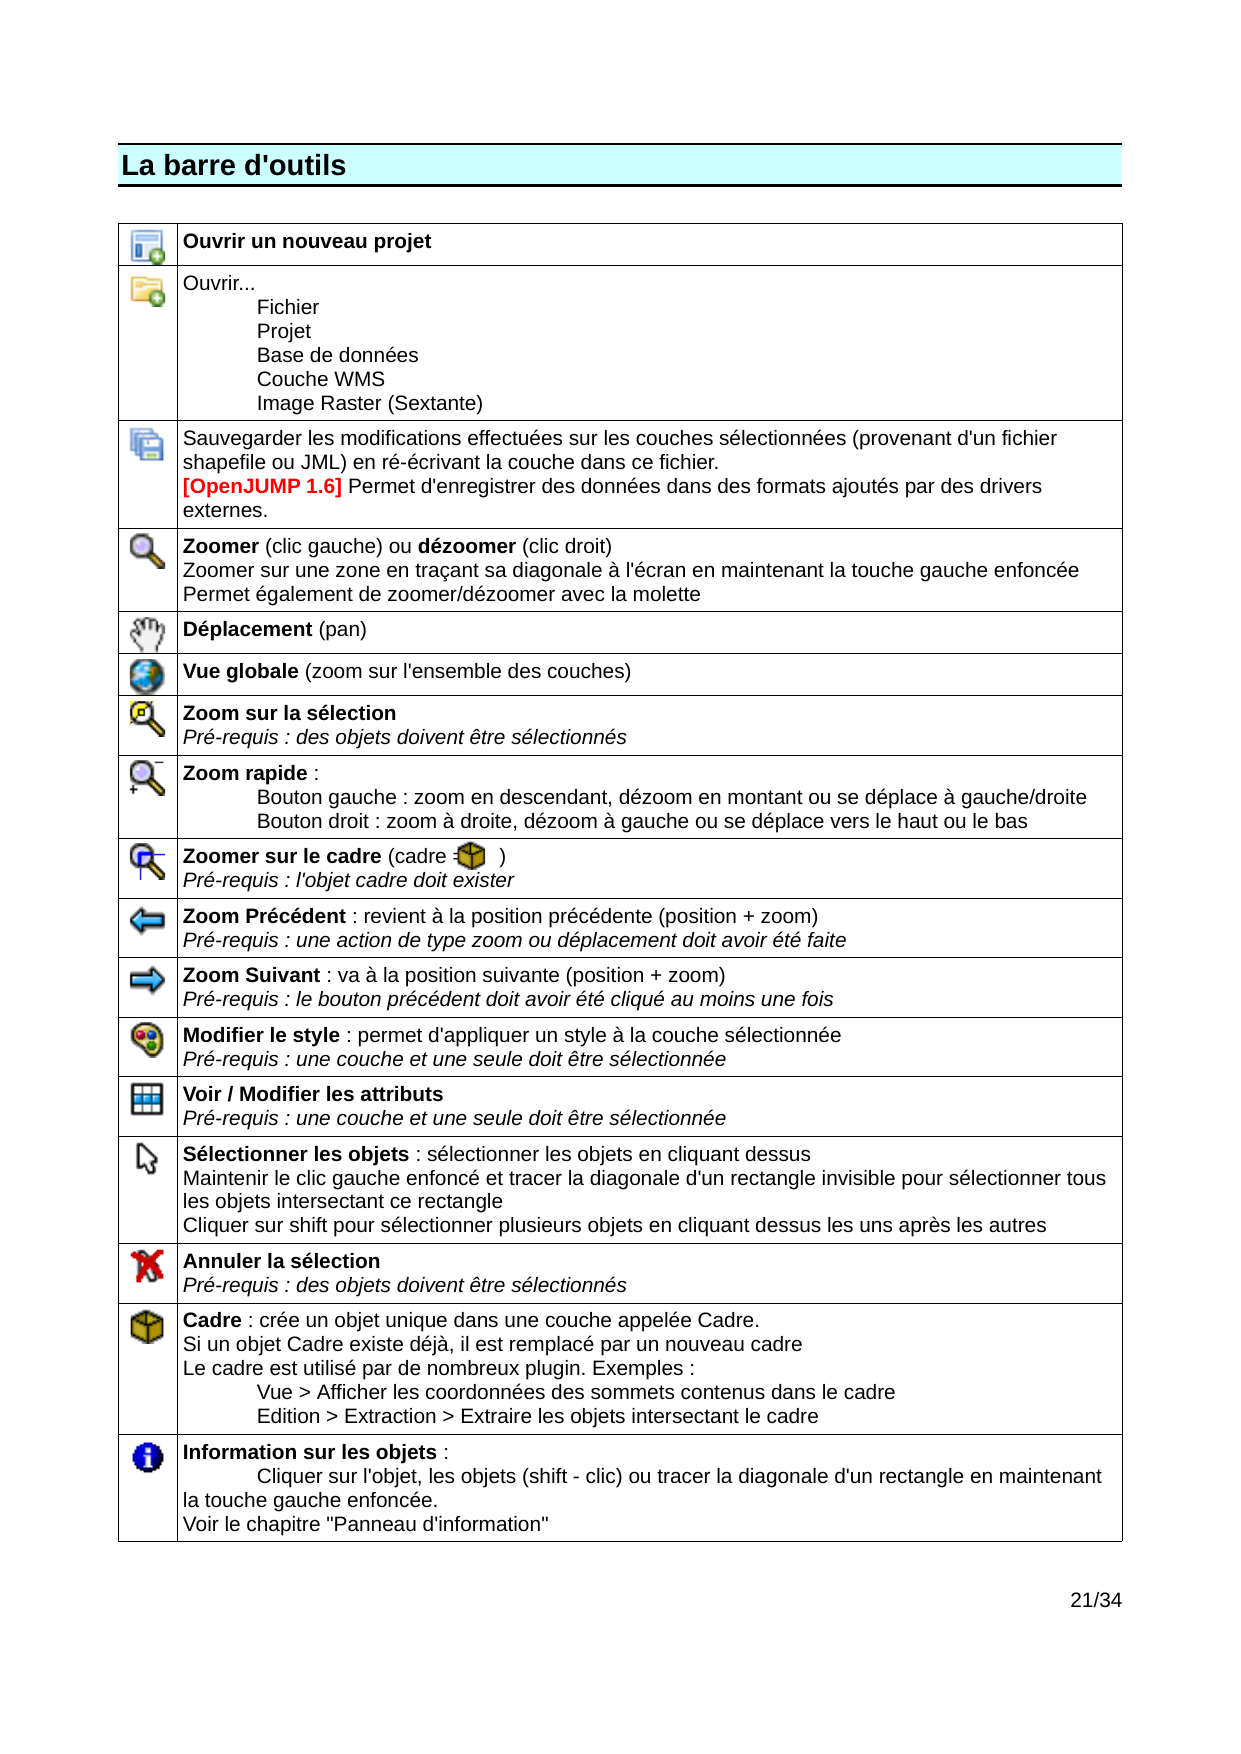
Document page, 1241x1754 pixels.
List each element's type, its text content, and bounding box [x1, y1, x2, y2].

picture [129, 843, 166, 880]
subtitle La barre d'outils [118, 145, 1122, 184]
picture [129, 962, 166, 999]
picture [128, 426, 167, 464]
picture [129, 228, 166, 265]
table_cell Zoom Précédent : revient à la position précédente (position + zoom) Pré-requis : une action de type zoom ou déplacement doit avoir été faite [178, 899, 1122, 957]
table_cell Zoomer sur le cadre (cadre = ) Pré-requis : l'objet cadre doit exister [178, 839, 1122, 898]
table_cell Information sur les objets : Cliquer sur l'objet, les objets (shift - clic) ou tracer la diagonale d'un rectangle en maintenant la touche gauche enfoncée. Voir le chapitre "Panneau d'information" [178, 1435, 1122, 1541]
table_cell Voir / Modifier les attributs Pré-requis : une couche et une seule doit être sélectionnée [178, 1077, 1122, 1136]
table_cell [119, 1435, 177, 1439]
table_cell Zoom rapide : Bouton gauche : zoom en descendant, dézoom en montant ou se déplace à gauche/droite Bouton droit : zoom à droite, dézoom à gauche ou se déplace vers le haut ou le bas [178, 756, 1122, 838]
table_cell Cadre : crée un objet unique dans une couche appelée Cadre. Si un objet Cadre existe déjà, il est remplacé par un nouveau cadre Le cadre est utilisé par de nombreux plugin. Exemples : Vue > Afficher les coordonnées des sommets contenus dans le cadre Edition > Extraction > Extraire les objets intersectant le cadre [178, 1304, 1122, 1434]
picture [129, 533, 166, 569]
table_cell [119, 904, 177, 957]
table_cell [119, 1077, 177, 1136]
picture [129, 1308, 166, 1344]
table_cell [119, 756, 177, 838]
table_cell Modifier le style : permet d'appliquer un style à la couche sélectionnée Pré-requis : une couche et une seule doit être sélectionnée [178, 1018, 1122, 1076]
table_cell [119, 654, 177, 694]
table_cell Sauvegarder les modifications effectuées sur les couches sélectionnées (provenant d'un fichier shapefile ou JML) en ré-écrivant la couche dans ce fichier. [OpenJUMP 1.6] Permet d'enregistrer des données dans des formats ajoutés par des drivers externes. [178, 421, 1122, 528]
picture [129, 1248, 166, 1285]
table_cell [119, 839, 177, 898]
picture [129, 659, 166, 695]
table_cell Sélectionner les objets : sélectionner les objets en cliquant dessus Maintenir le clic gauche enfoncé et tracer la diagonale d'un rectangle invisible pour sélectionner tous les objets intersectant ce rectangle Cliquer sur shift pour sélectionner plusieurs objets en cliquant dessus les uns après les autres [178, 1137, 1122, 1243]
picture [129, 1439, 166, 1475]
table_header Ouvrir un nouveau projet [178, 224, 1122, 265]
table_cell Zoom sur la sélection Pré-requis : des objets doivent être sélectionnés [178, 696, 1122, 755]
table_cell [119, 1244, 177, 1302]
table_cell [119, 1304, 177, 1434]
picture [129, 1141, 166, 1177]
table_cell [119, 529, 177, 611]
table_cell [119, 612, 177, 652]
table_cell Annuler la sélection Pré-requis : des objets doivent être sélectionnés [178, 1244, 1122, 1302]
table_cell [119, 1018, 177, 1022]
table_cell [119, 1440, 177, 1541]
table_cell [119, 696, 177, 755]
picture [129, 903, 166, 939]
picture [129, 701, 166, 737]
picture [129, 760, 166, 796]
picture [129, 1081, 166, 1118]
picture [129, 1022, 166, 1058]
table_header [119, 224, 177, 265]
table_cell [119, 958, 177, 1017]
table_cell Ouvrir... Fichier Projet Base de données Couche WMS Image Raster (Sextante) [178, 266, 1122, 420]
picture [456, 840, 487, 870]
table_cell [119, 1023, 177, 1076]
table_cell Zoom Suivant : va à la position suivante (position + zoom) Pré-requis : le bouton précédent doit avoir été cliqué au moins une fois [178, 958, 1122, 1017]
table_cell Vue globale (zoom sur l'ensemble des couches) [178, 654, 1122, 695]
table_cell Déplacement (pan) [178, 612, 1122, 653]
picture [129, 271, 166, 307]
table_cell [119, 1137, 177, 1243]
picture [129, 617, 166, 653]
table_cell [119, 899, 177, 903]
table_cell [119, 421, 177, 528]
table_cell [119, 266, 177, 420]
table_cell Zoomer (clic gauche) ou dézoomer (clic droit) Zoomer sur une zone en traçant sa diagonale à l'écran en maintenant la touche gauche enfoncée Permet également de zoomer/dézoomer avec la molette [178, 529, 1122, 611]
